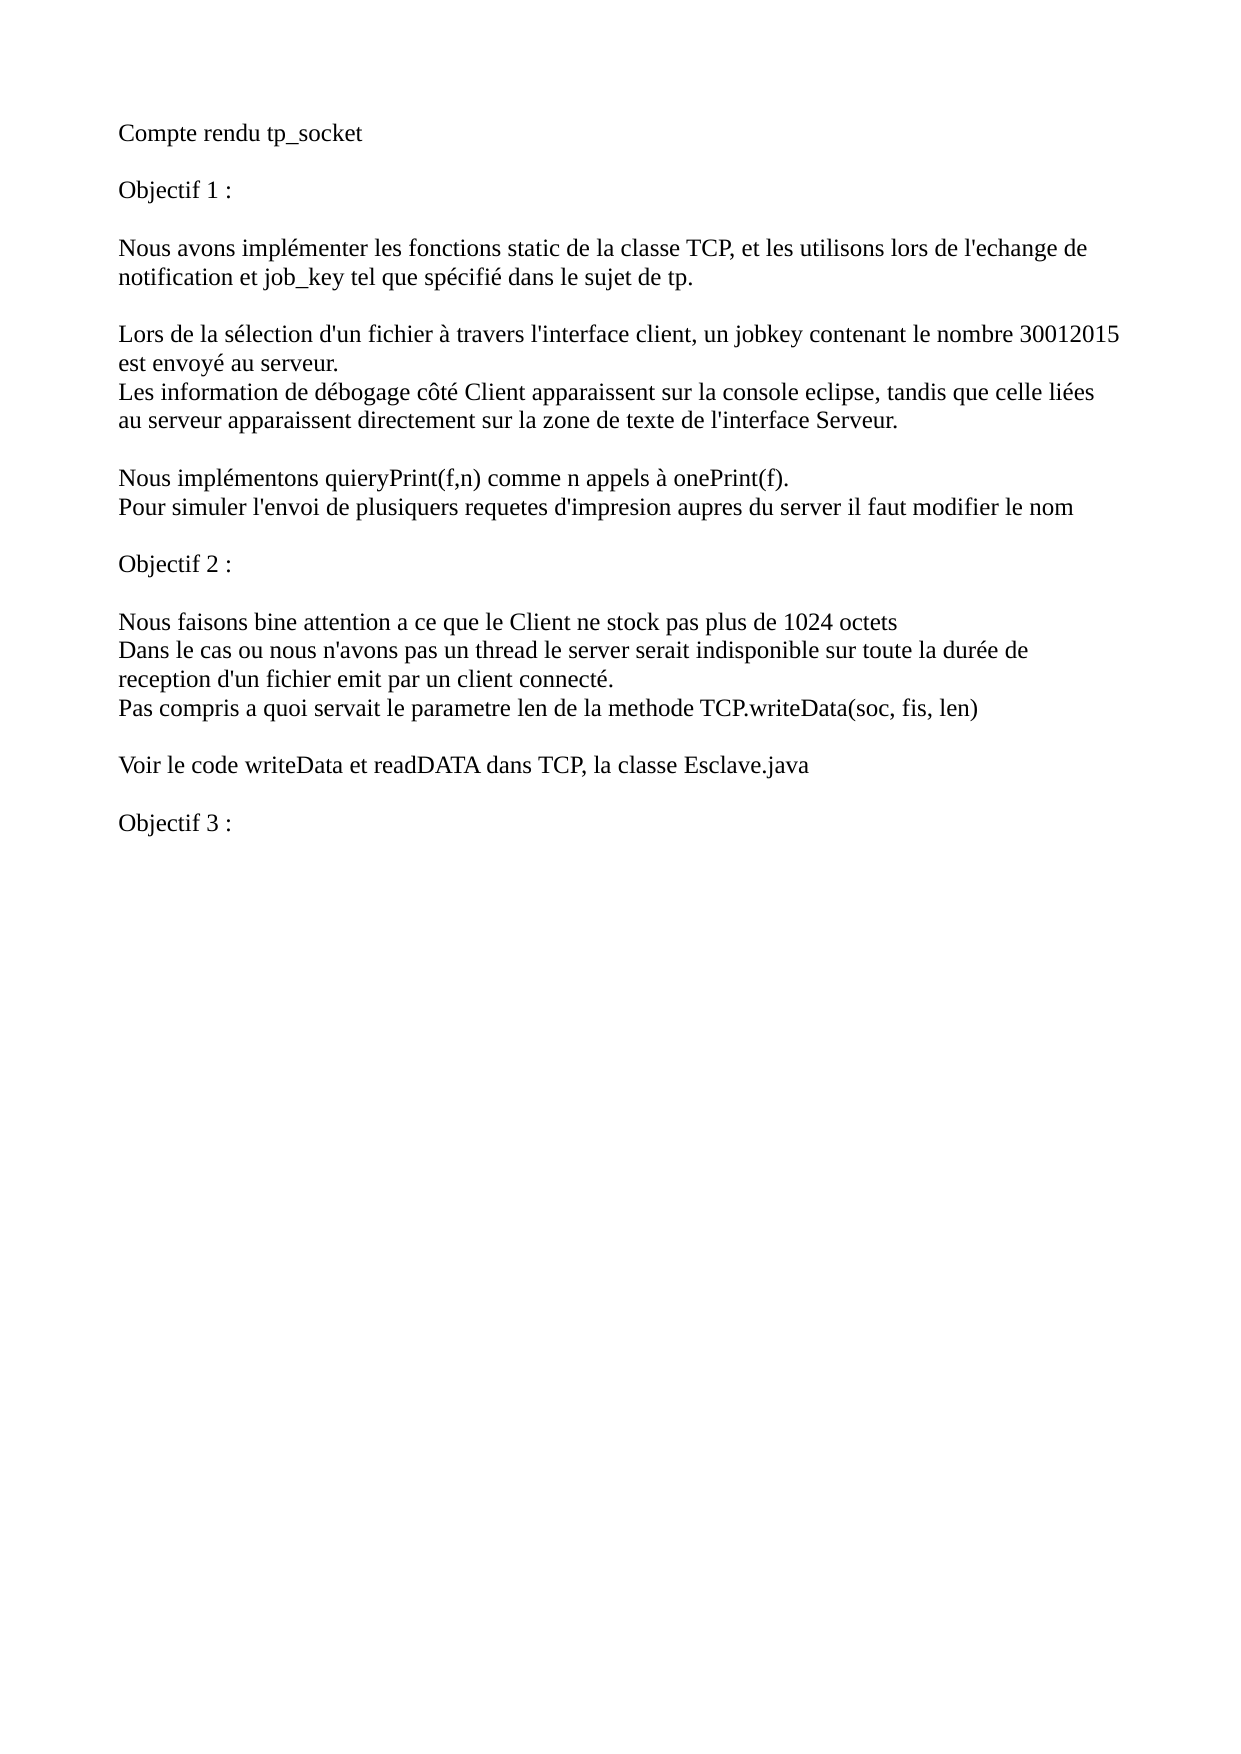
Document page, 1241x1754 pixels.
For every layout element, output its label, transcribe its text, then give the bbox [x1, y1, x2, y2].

text Nous avons implémenter les fonctions static de la classe TCP, et les utilisons lors de l'echange de notification et job_key tel que spécifié dans le sujet de tp. [118, 233, 1122, 291]
text Nous implémentons quieryPrint(f,n) comme n appels à onePrint(f). [118, 463, 1122, 492]
text Les information de débogage côté Client apparaissent sur la console eclipse, tandis que celle liées au serveur apparaissent directement sur la zone de texte de l'interface Serveur. [118, 377, 1122, 434]
text Voir le code writeData et readDATA dans TCP, la classe Esclave.java [118, 751, 1122, 779]
text Objectif 2 : [118, 549, 1122, 578]
text Compte rendu tp_socket [118, 118, 1122, 147]
text Lors de la sélection d'un fichier à travers l'interface client, un jobkey contenant le nombre 30012015 est envoyé au serveur. [118, 319, 1122, 377]
text Nous faisons bine attention a ce que le Client ne stock pas plus de 1024 octets [118, 607, 1122, 636]
text Pas compris a quoi servait le parametre len de la methode TCP.writeData(soc, fis, len) [118, 693, 1122, 722]
text Dans le cas ou nous n'avons pas un thread le server serait indisponible sur toute la durée de reception d'un fichier emit par un client connecté. [118, 636, 1122, 693]
text Objectif 3 : [118, 808, 1122, 837]
text Objectif 1 : [118, 176, 1122, 204]
text Pour simuler l'envoi de plusiquers requetes d'impresion aupres du server il faut modifier le nom [118, 492, 1122, 521]
